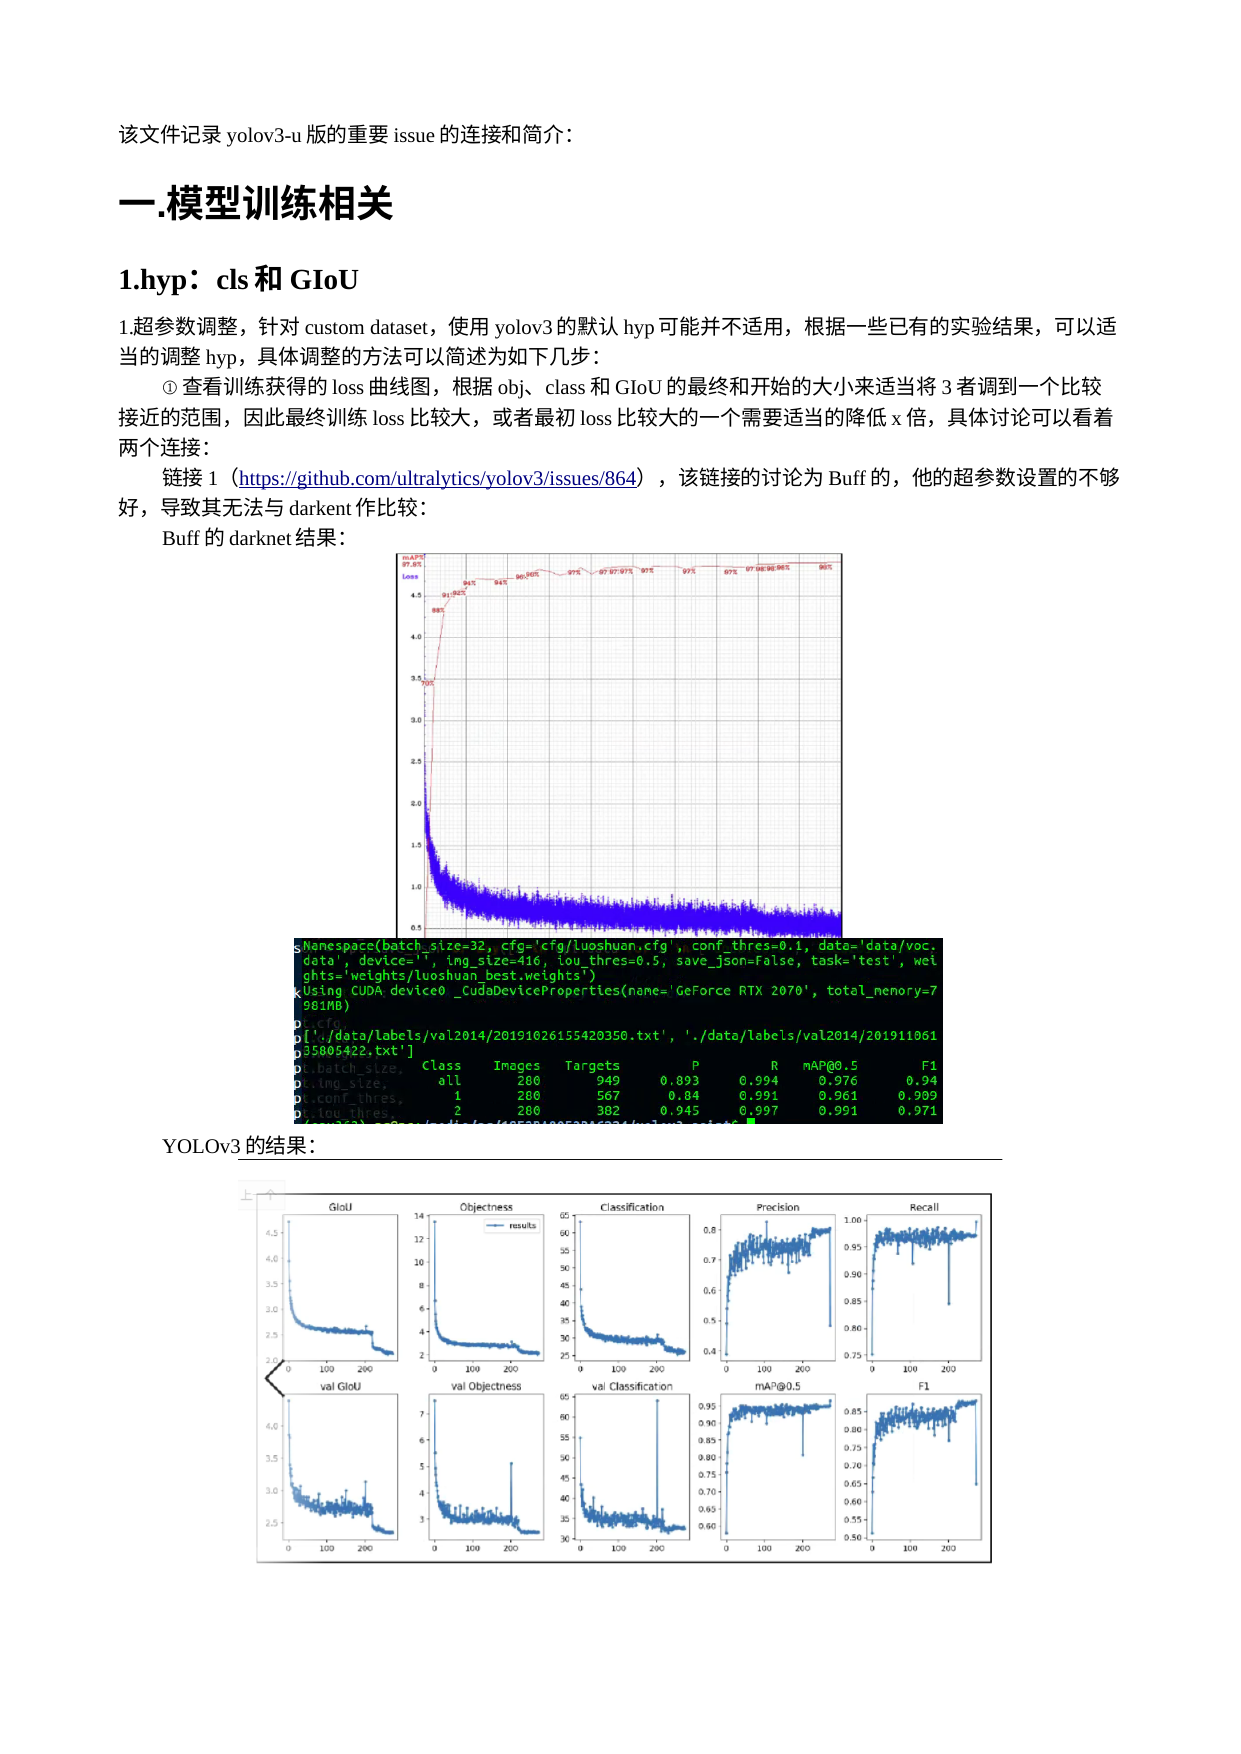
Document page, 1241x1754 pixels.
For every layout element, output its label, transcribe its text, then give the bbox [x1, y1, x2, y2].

text Buff的darknet结果： [118, 522, 1122, 552]
text 该文件记录yolov3-u版的重要issue的连接和简介： [118, 118, 1122, 148]
text 链接1（https://github.com/ultralytics/yolov3/issues/864），该链接的讨论为Buff的，他的超参数设置的不够好，导致其无法与darkent作比较： [118, 461, 1122, 522]
text 1.超参数调整，针对custom dataset，使用yolov3的默认hyp可能并不适用，根据一些已有的实验结果，可以适当的调整hyp，具体调整的方法可以简述为如下几步： [118, 310, 1122, 371]
picture [294, 551, 944, 1126]
text YOLOv3的结果： [118, 1129, 1122, 1159]
picture [238, 1159, 1003, 1578]
subtitle 一.模型训练相关 [118, 173, 1122, 228]
subtitle 1.hyp：cls和GIoU [118, 255, 1122, 298]
text ①查看训练获得的loss曲线图，根据obj、class和GIoU的最终和开始的大小来适当将3者调到一个比较接近的范围，因此最终训练loss比较大，或者最初loss比较大的一个需要适当的降低x倍，具体讨论可以看着两个连接： [118, 371, 1122, 461]
